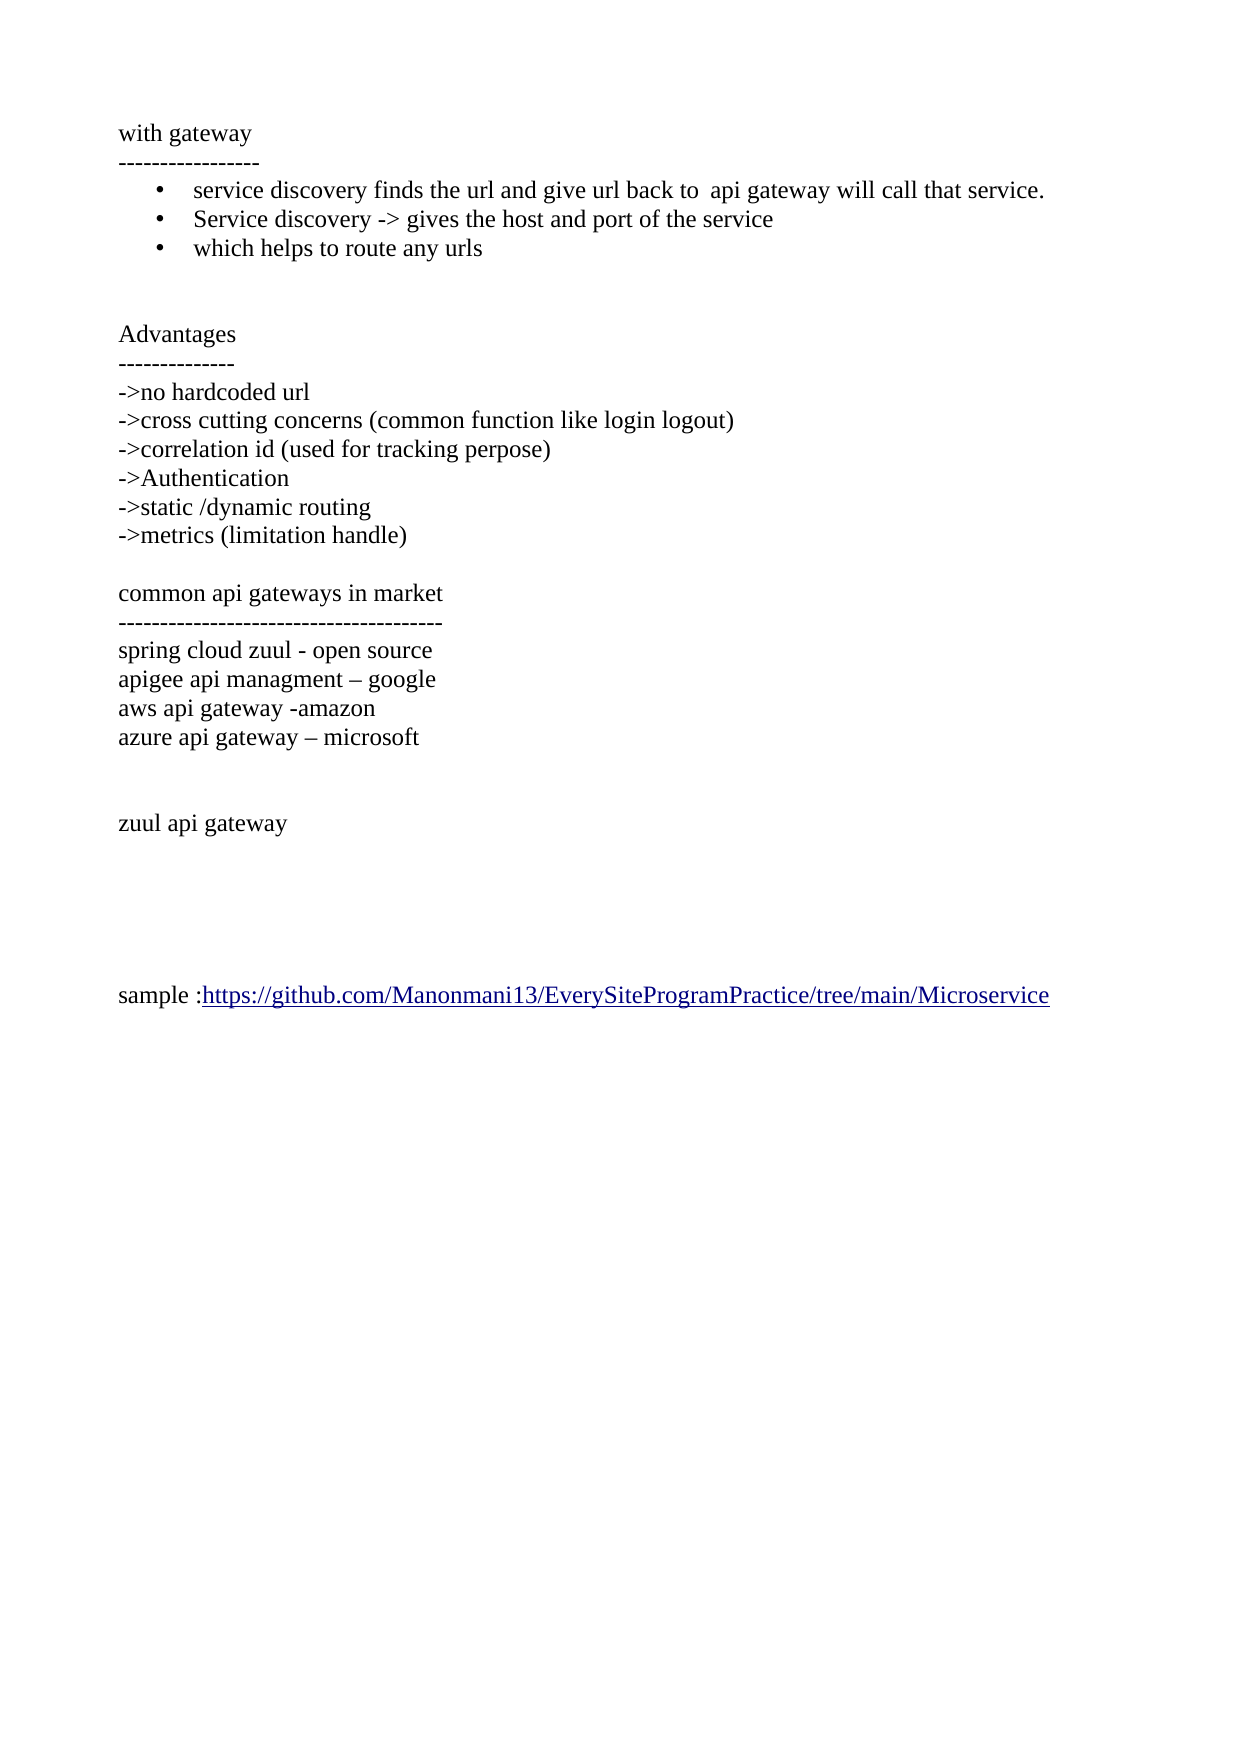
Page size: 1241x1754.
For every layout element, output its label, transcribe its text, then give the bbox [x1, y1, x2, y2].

list service discovery finds the url and give url back to api gateway will call that service. [156, 176, 1122, 204]
text apigee api managment – google [118, 664, 1122, 693]
text --------------------------------------- [118, 607, 1122, 636]
text aws api gateway -amazon [118, 693, 1122, 722]
text ->cross cutting concerns (common function like login logout) [118, 406, 1122, 434]
text spring cloud zuul - open source [118, 636, 1122, 664]
text ->static /dynamic routing [118, 492, 1122, 521]
text ----------------- [118, 147, 1122, 176]
list Service discovery -> gives the host and port of the service [156, 204, 1122, 233]
text ->no hardcoded url [118, 377, 1122, 406]
text common api gateways in market [118, 578, 1122, 607]
text sample :https://github.com/Manonmani13/EverySiteProgramPractice/tree/main/Microservice [118, 981, 1122, 1009]
text azure api gateway – microsoft [118, 722, 1122, 751]
text zuul api gateway [118, 808, 1122, 837]
text with gateway [118, 118, 1122, 147]
text ->metrics (limitation handle) [118, 521, 1122, 549]
text Advantages [118, 319, 1122, 348]
list which helps to route any urls [156, 233, 1122, 262]
text ->correlation id (used for tracking perpose) [118, 434, 1122, 463]
text ->Authentication [118, 463, 1122, 492]
text -------------- [118, 348, 1122, 377]
